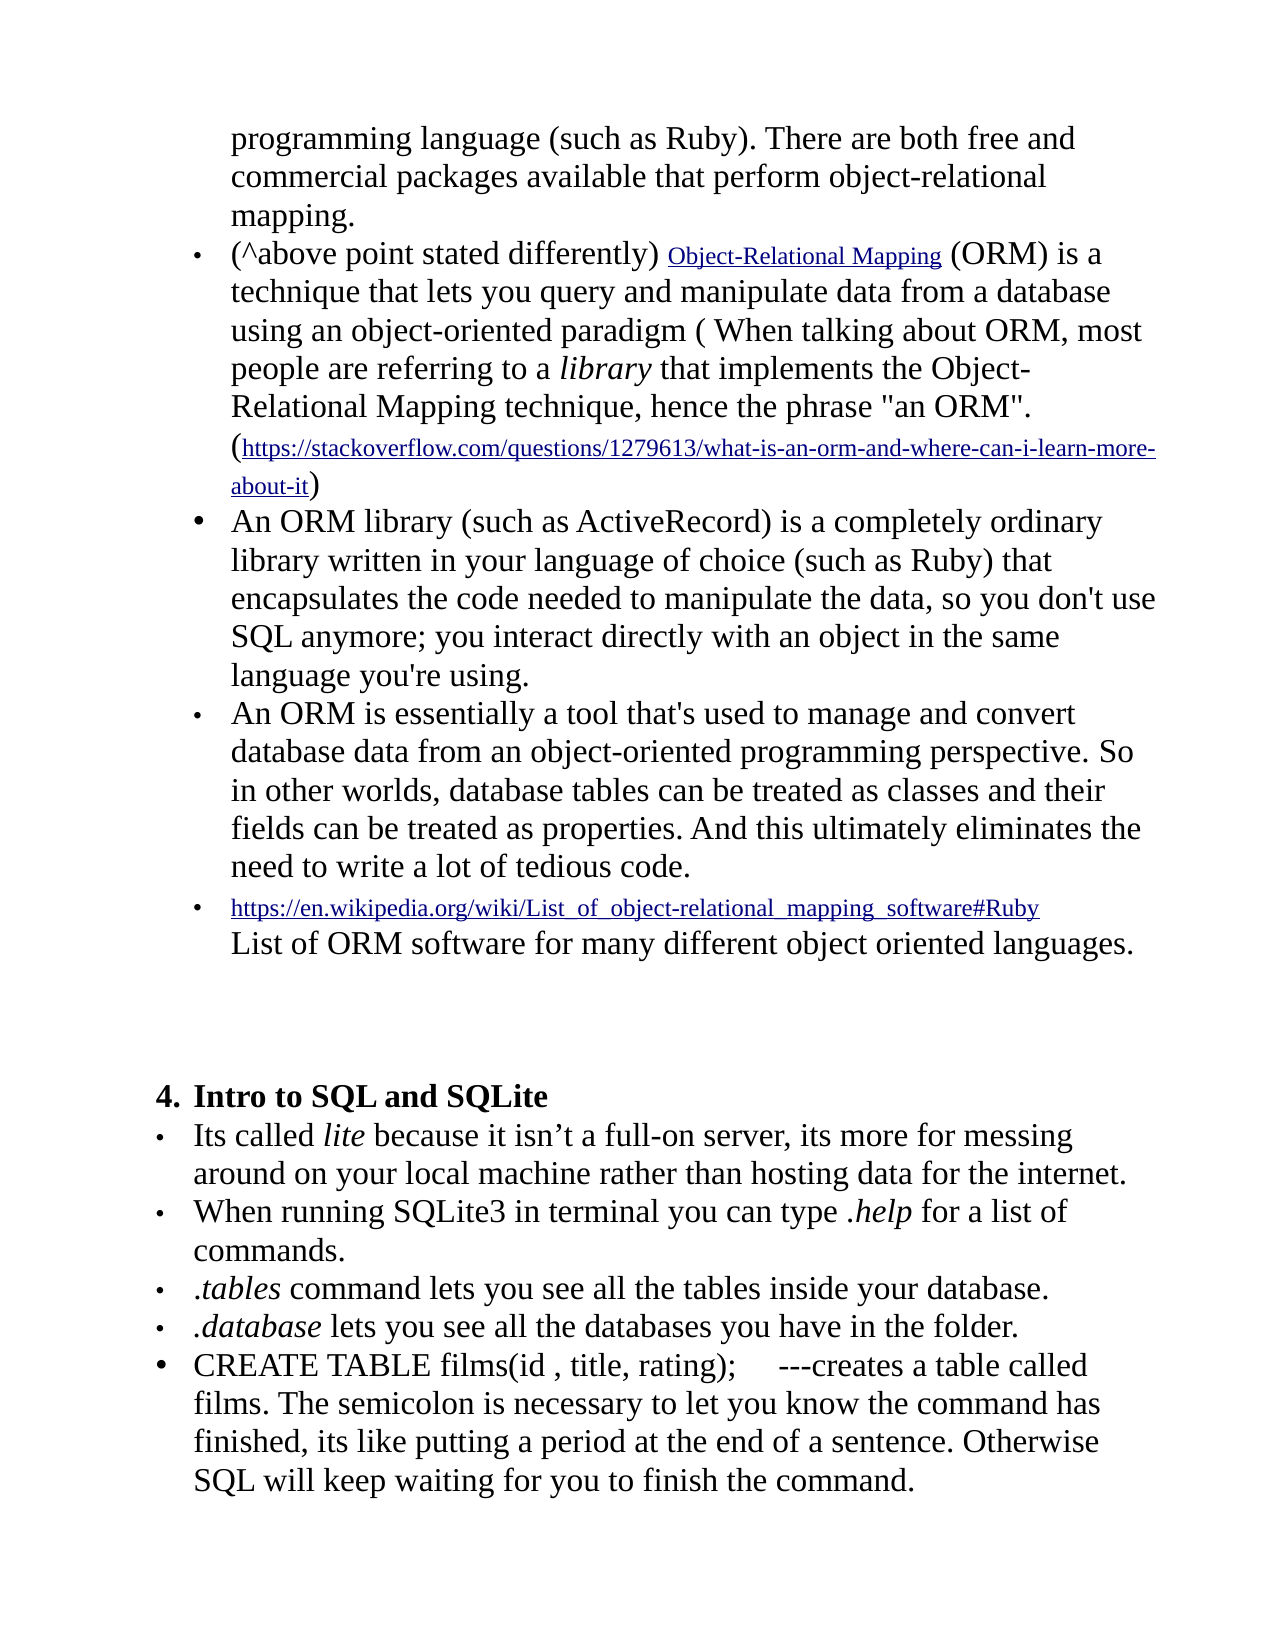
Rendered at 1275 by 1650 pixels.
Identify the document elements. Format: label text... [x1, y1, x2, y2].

list (^above point stated differently) Object-Relational Mapping (ORM) is a technique that lets you query and manipulate data from a database using an object-oriented paradigm ( When talking about ORM, most people are referring to a library that implements the Object-Relational Mapping technique, hence the phrase "an ORM". (https://stackoverflow.com/questions/1279613/what-is-an-orm-and-where-can-i-learn-more-about-it) [193, 233, 1157, 501]
list An ORM is essentially a tool that's used to manage and convert database data from an object-oriented programming perspective. So in other worlds, database tables can be treated as classes and their fields can be treated as properties. And this ultimately eliminates the need to write a lot of tedious code. [193, 693, 1157, 885]
list .database lets you see all the databases you have in the folder. [156, 1306, 1157, 1345]
list When running SQLite3 in terminal you can type .help for a list of commands. [156, 1191, 1157, 1268]
list programming language (such as Ruby). There are both free and commercial packages available that perform object-relational mapping. [193, 118, 1157, 233]
list List of ORM software for many different object oriented languages. [193, 923, 1157, 961]
list Intro to SQL and SQLite [156, 1076, 1157, 1115]
list https://en.wikipedia.org/wiki/List_of_object-relational_mapping_software#Ruby [193, 885, 1157, 923]
list Its called lite because it isn’t a full-on server, its more for messing around on your local machine rather than hosting data for the internet. [156, 1115, 1157, 1191]
list .tables command lets you see all the tables inside your database. [156, 1268, 1157, 1306]
list CREATE TABLE films(id , title, rating); ---creates a table called films. The semicolon is necessary to let you know the command has finished, its like putting a period at the end of a sentence. Otherwise SQL will keep waiting for you to finish the command. [156, 1345, 1157, 1498]
list An ORM library (such as ActiveRecord) is a completely ordinary library written in your language of choice (such as Ruby) that encapsulates the code needed to manipulate the data, so you don't use SQL anymore; you interact directly with an object in the same language you're using. [193, 501, 1157, 693]
